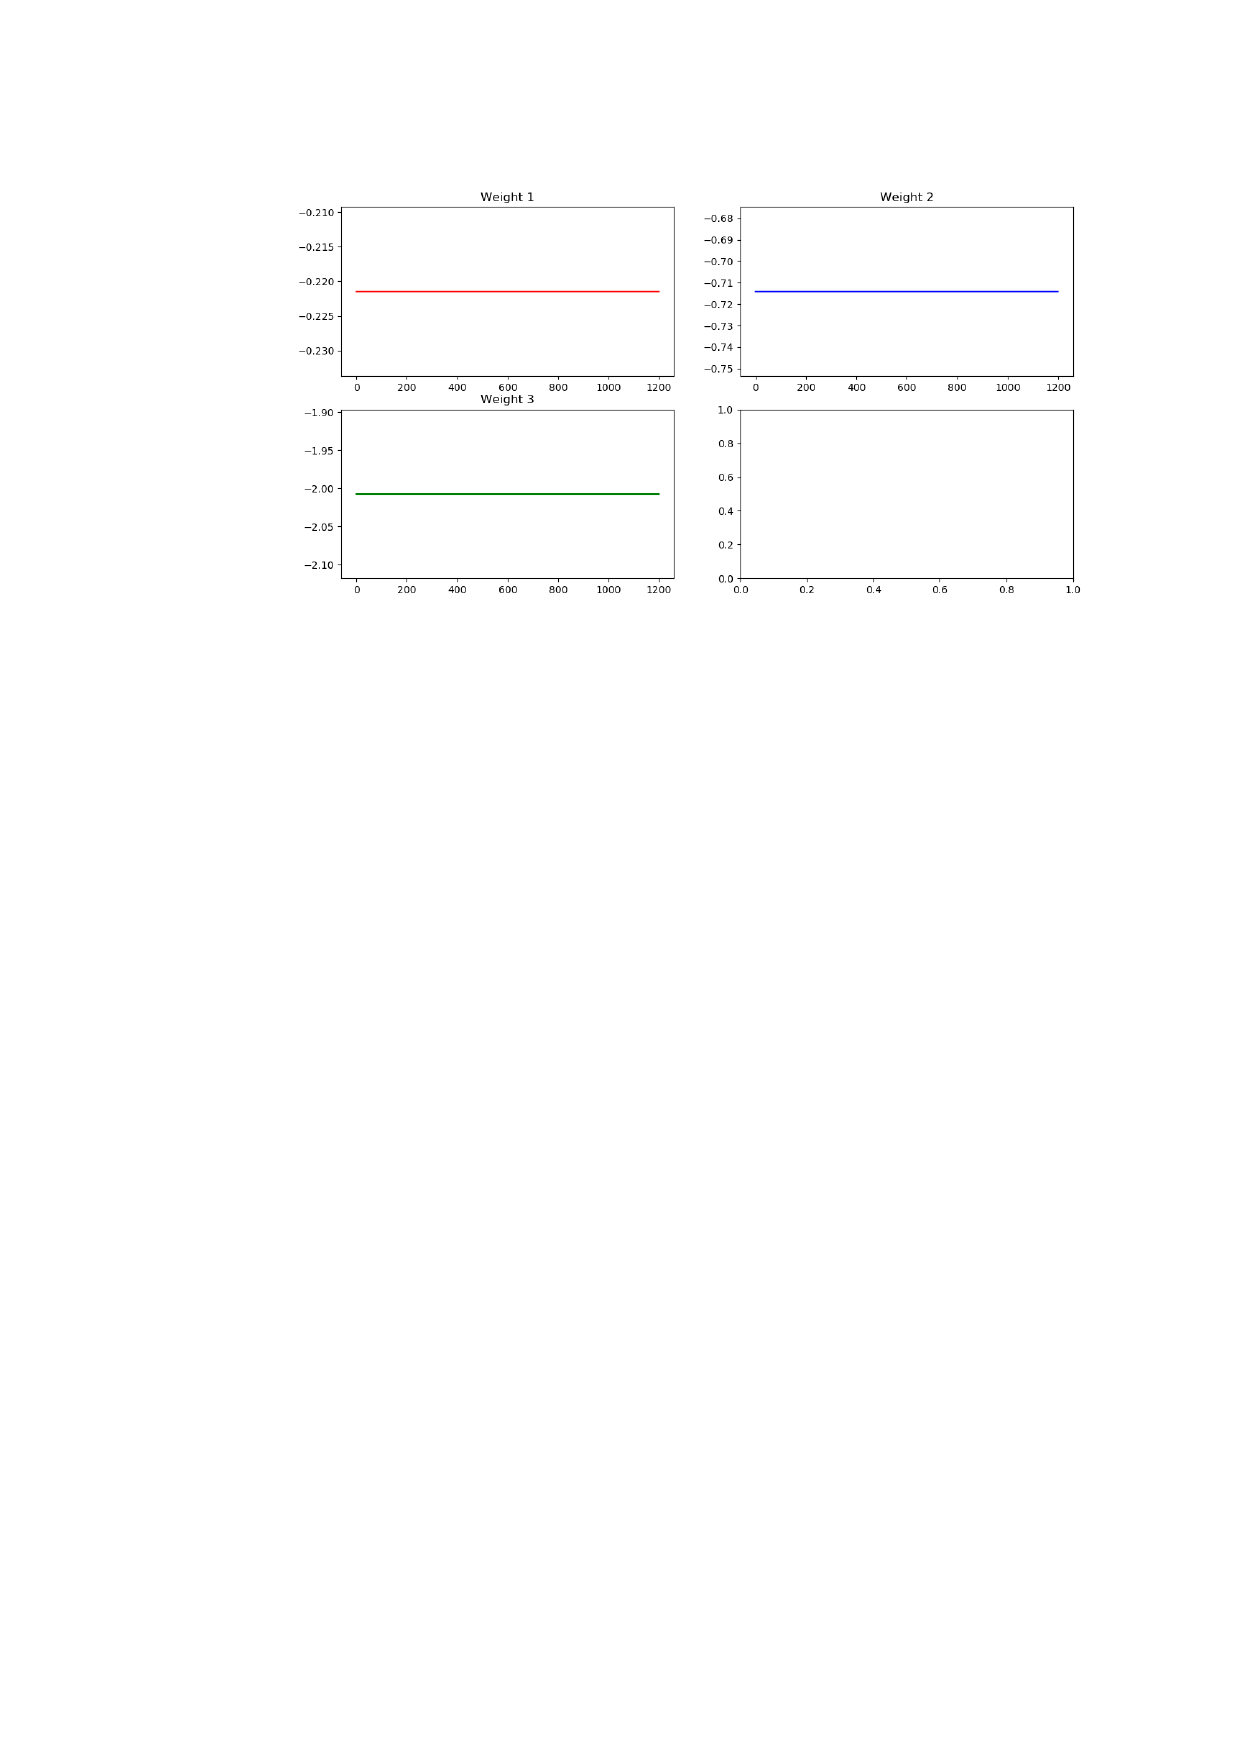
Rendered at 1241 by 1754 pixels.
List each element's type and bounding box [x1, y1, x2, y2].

picture [223, 150, 1167, 623]
